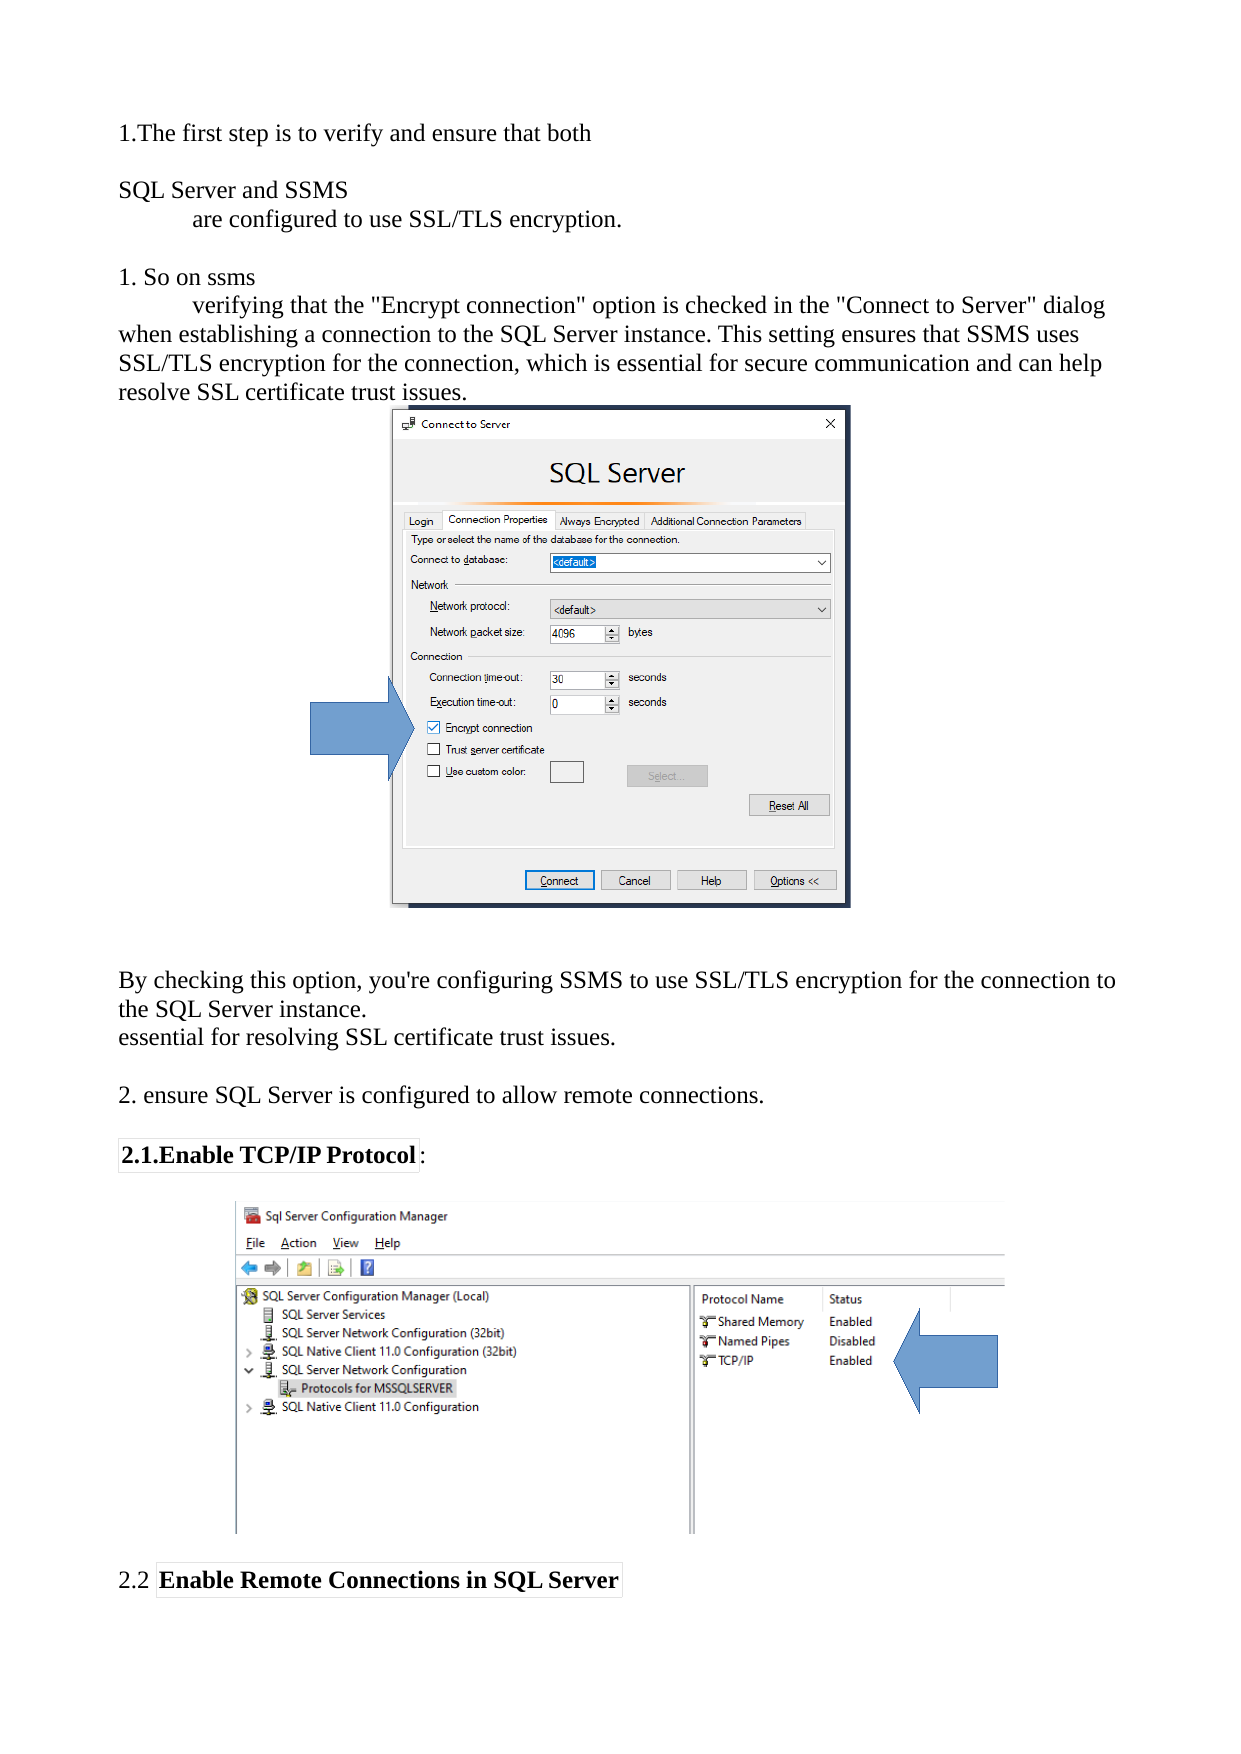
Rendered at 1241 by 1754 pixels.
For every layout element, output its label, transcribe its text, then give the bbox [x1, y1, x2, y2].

picture [235, 1201, 1005, 1534]
text 2.2 [118, 1562, 156, 1597]
text [623, 1562, 1122, 1597]
picture [389, 405, 851, 908]
text SQL Server and SSMS [118, 176, 1122, 204]
text 1.The first step is to verify and ensure that both [118, 118, 1122, 147]
text By checking this option, you're configuring SSMS to use SSL/TLS encryption for the connection to the SQL Server instance. [118, 965, 1122, 1022]
text 2.1.Enable TCP/IP Protocol [119, 1139, 419, 1172]
text are configured to use SSL/TLS encryption. [118, 204, 1122, 233]
text 1. So on ssms [118, 262, 1122, 291]
text Enable Remote Connections in SQL Server [157, 1563, 622, 1597]
text essential for resolving SSL certificate trust issues. [118, 1022, 1122, 1051]
text verifying that the "Encrypt connection" option is checked in the "Connect to Server" dialog when establishing a connection to the SQL Server instance. This setting ensures that SSMS uses SSL/TLS encryption for the connection, which is essential for secure communication and can help resolve SSL certificate trust issues. [118, 291, 1122, 406]
text 2. ensure SQL Server is configured to allow remote connections. [118, 1080, 1122, 1109]
text : [420, 1137, 1122, 1172]
